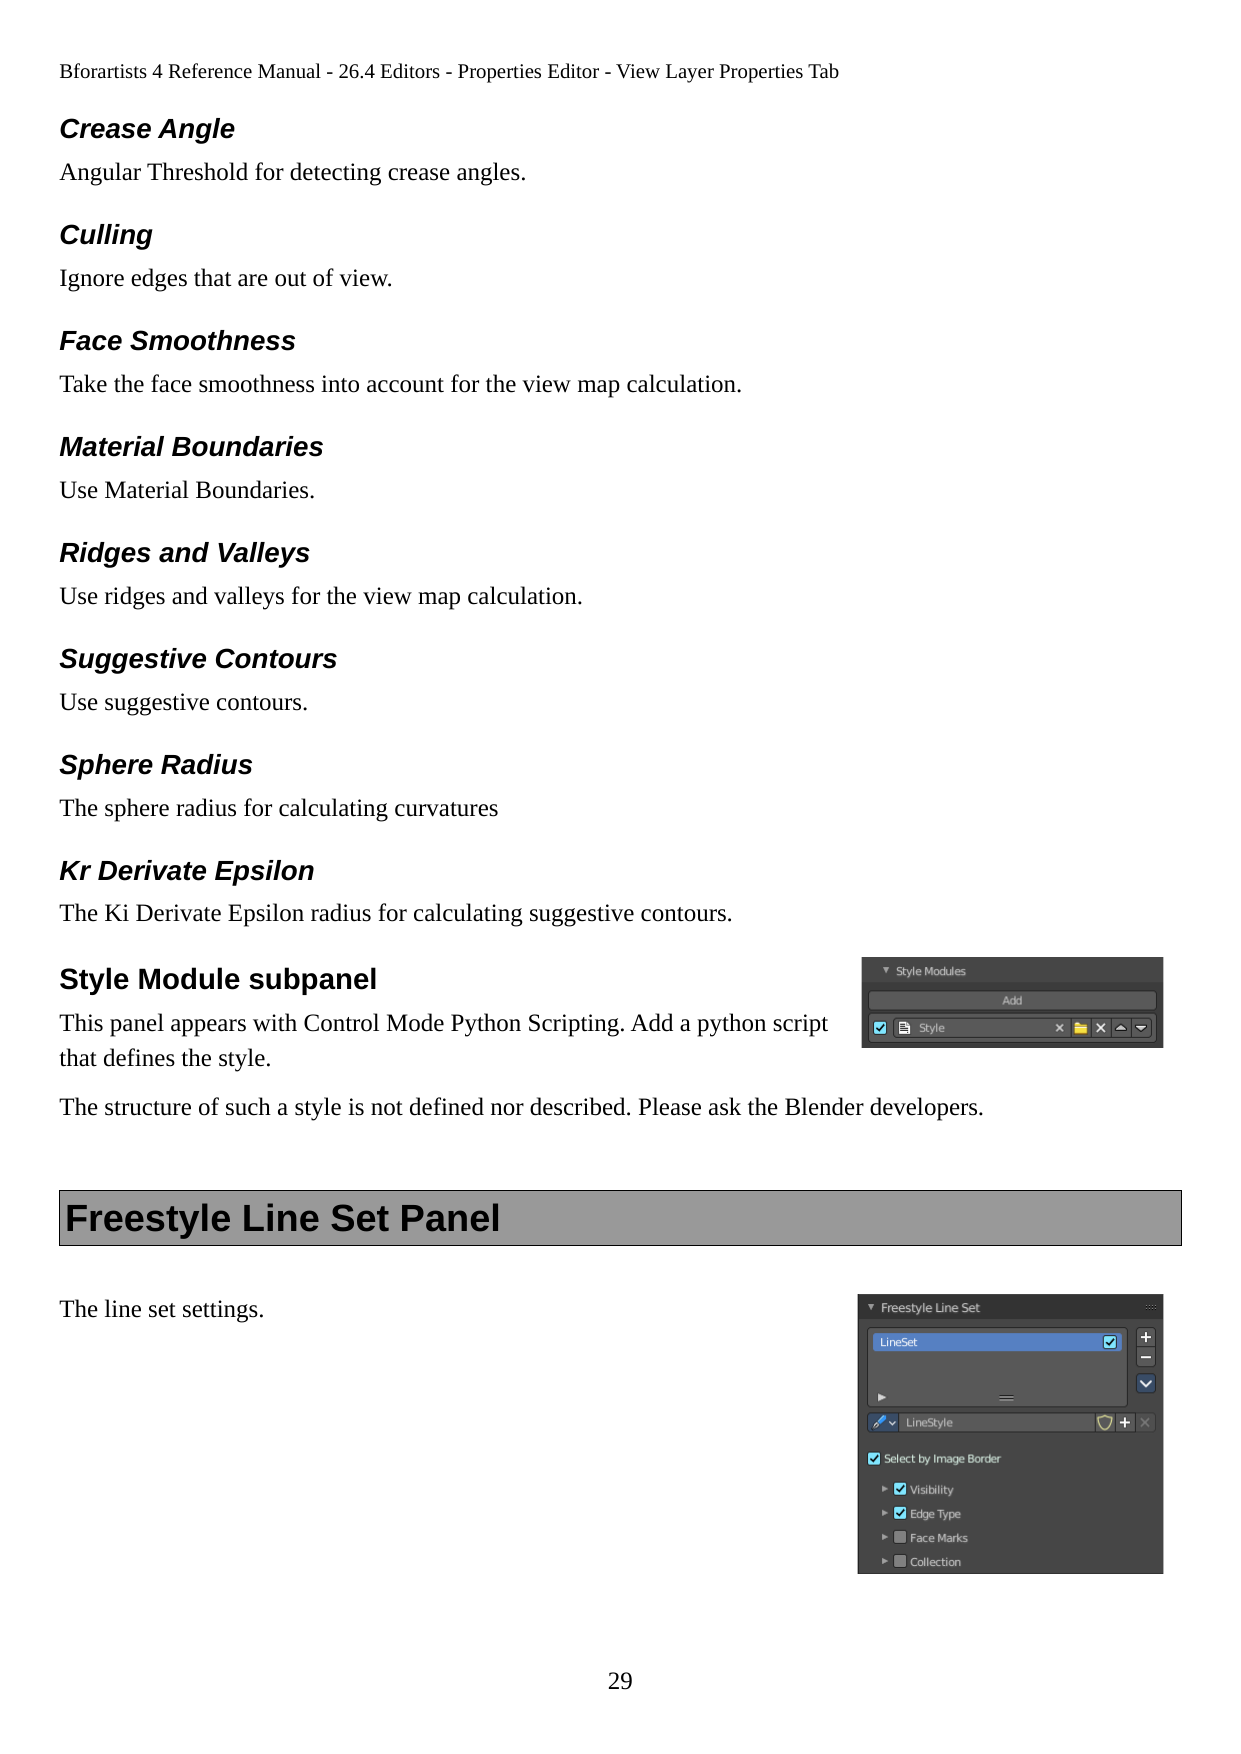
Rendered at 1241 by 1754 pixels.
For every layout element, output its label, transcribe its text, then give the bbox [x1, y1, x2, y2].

subtitle Style Module subpanel [59, 962, 861, 996]
subtitle Kr Derivate Epsilon [59, 854, 1181, 886]
text Use suggestive contours. [59, 687, 1181, 715]
text Use Material Boundaries. [59, 475, 1181, 503]
text The structure of such a style is not defined nor described. Please ask the Blender developers. [59, 1092, 1181, 1121]
table_header Freestyle Line Set Panel [60, 1191, 1181, 1245]
text The sphere radius for calculating curvatures [59, 793, 1181, 821]
subtitle Culling [59, 218, 1181, 250]
text The Ki Derivate Epsilon radius for calculating suggestive contours. [59, 898, 1181, 927]
picture [861, 957, 1164, 1048]
subtitle Suggestive Contours [59, 642, 1181, 674]
text Ignore edges that are out of view. [59, 263, 1181, 292]
picture [857, 1294, 1164, 1574]
subtitle Sphere Radius [59, 748, 1181, 780]
subtitle Crease Angle [59, 113, 1181, 144]
text Use ridges and valleys for the view map calculation. [59, 581, 1181, 609]
text The line set settings. [59, 1294, 857, 1323]
text Angular Threshold for detecting crease angles. [59, 157, 1181, 186]
text [1164, 1294, 1181, 1323]
subtitle [1164, 962, 1181, 996]
text This panel appears with Control Mode Python Scripting. Add a python script that defines the style. [59, 1008, 1181, 1072]
subtitle Face Smoothness [59, 324, 1181, 356]
subtitle Ridges and Valleys [59, 536, 1181, 568]
text Take the face smoothness into account for the view map calculation. [59, 369, 1181, 398]
subtitle Material Boundaries [59, 430, 1181, 462]
